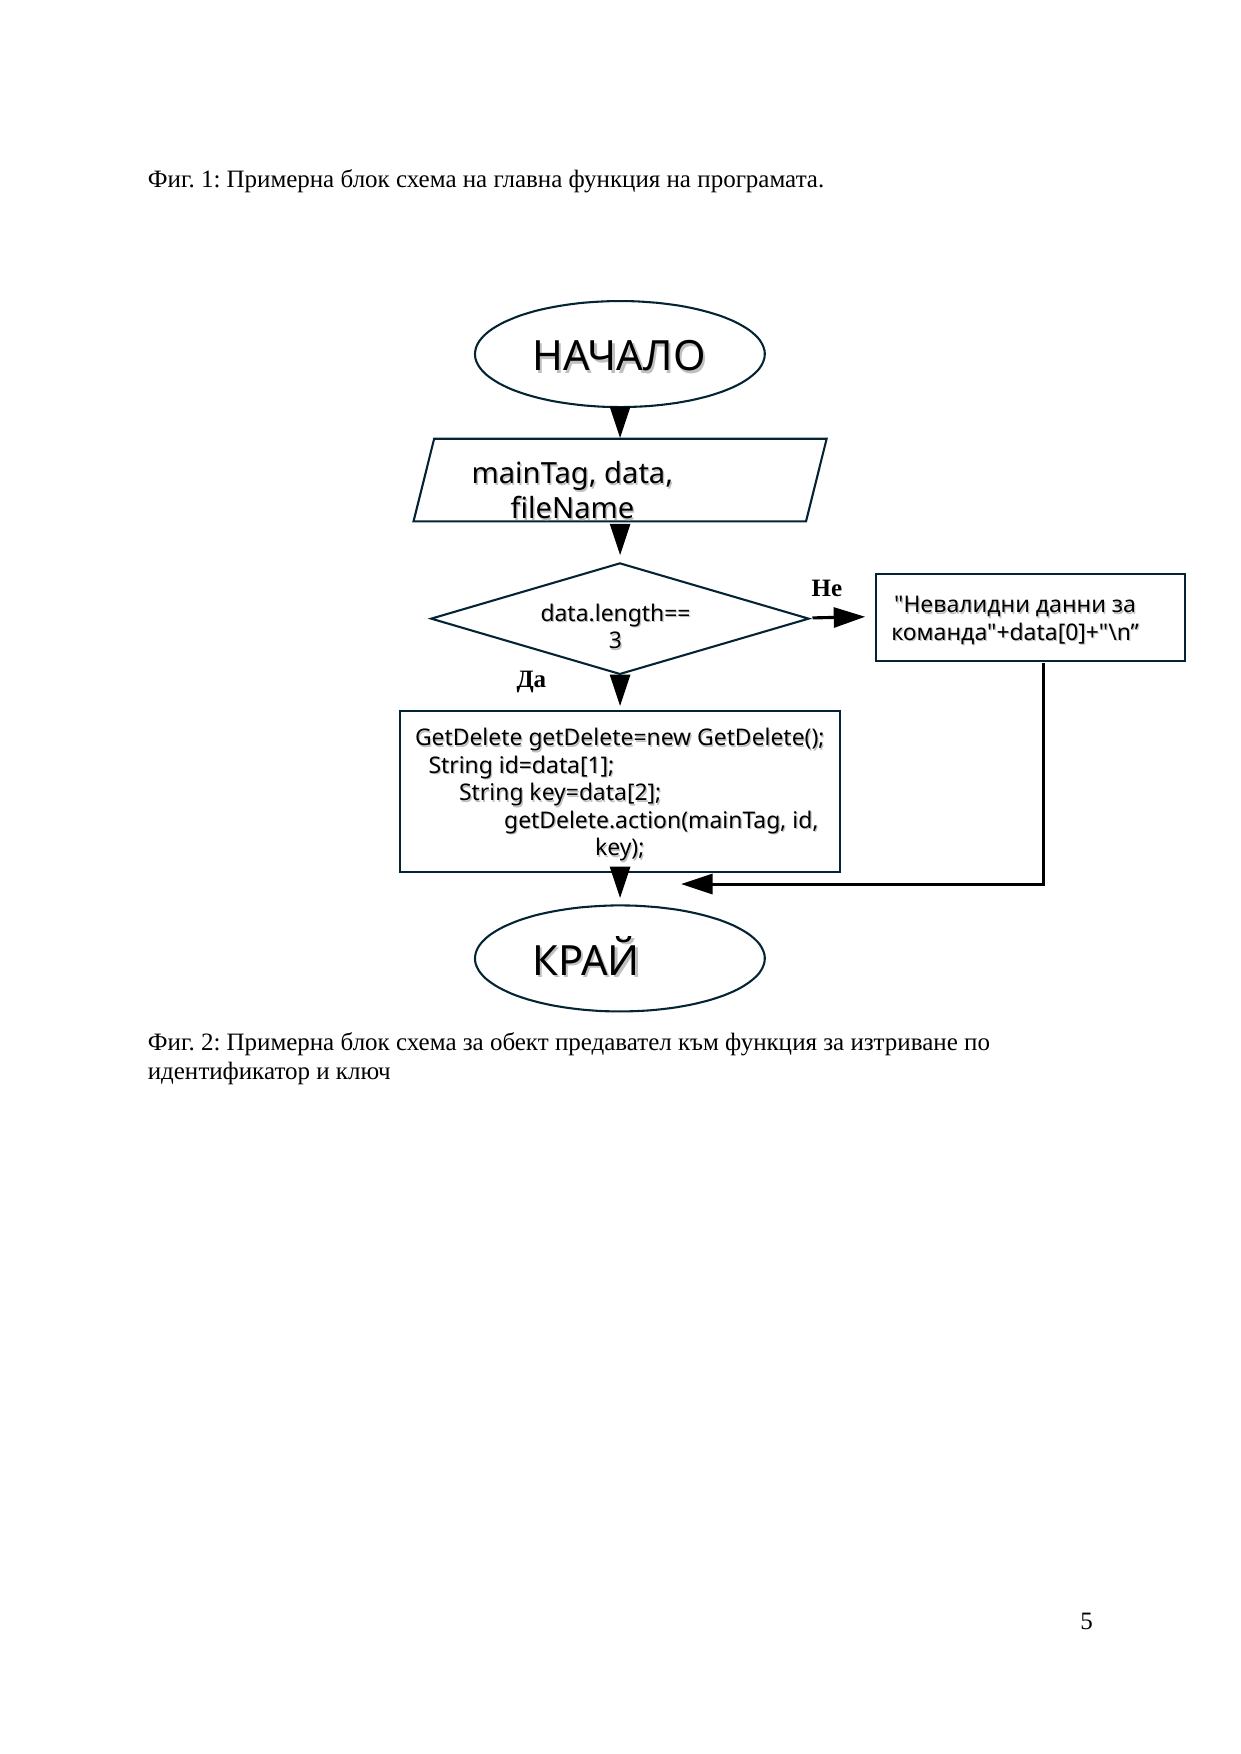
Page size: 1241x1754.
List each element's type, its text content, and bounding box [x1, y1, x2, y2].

text Не [660, 573, 875, 602]
text Фиг. 1: Примерна блок схема на главна функция на програмата. [148, 164, 1093, 193]
text [625, 664, 1042, 693]
text [148, 573, 579, 602]
text [1045, 664, 1093, 693]
text Да [148, 664, 615, 693]
text Фиг. 2: Примерна блок схема за обект предавател към функция за изтриване по идентификатор и ключ [148, 1027, 1093, 1085]
